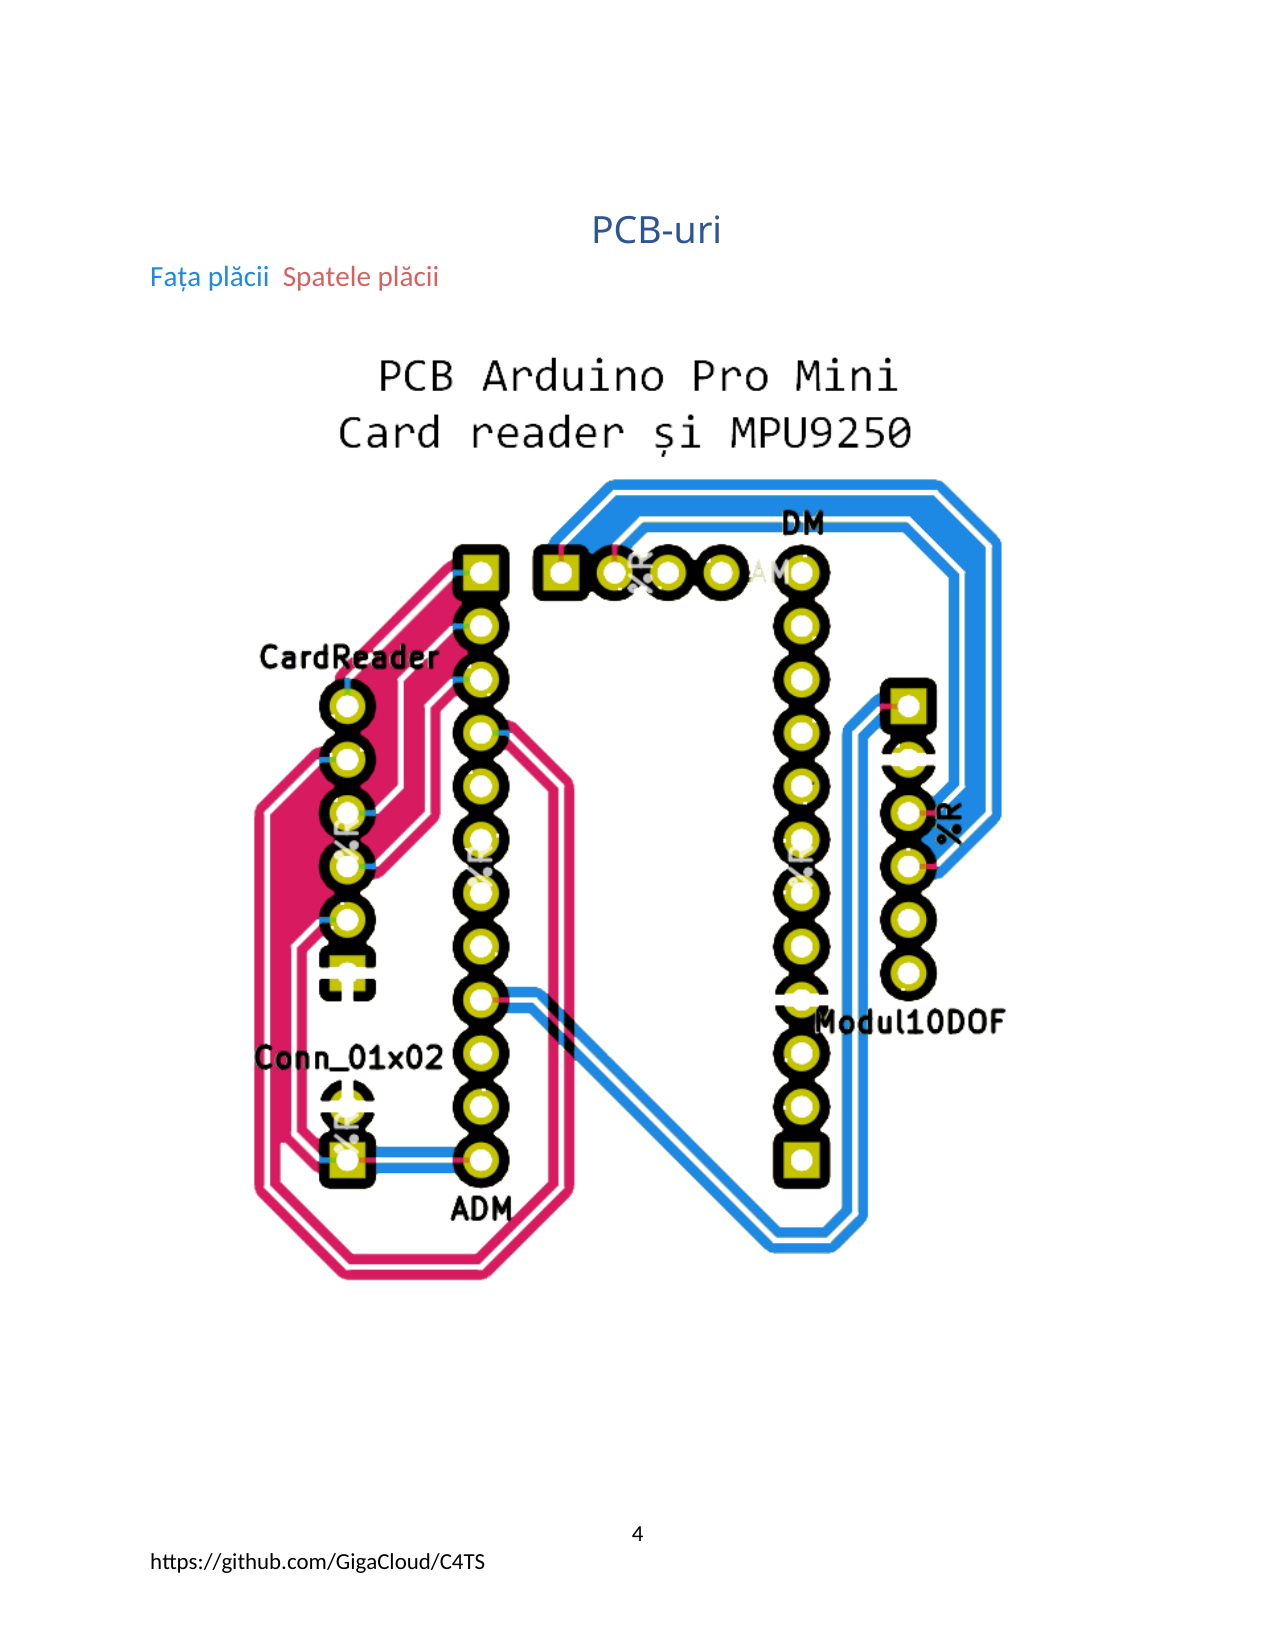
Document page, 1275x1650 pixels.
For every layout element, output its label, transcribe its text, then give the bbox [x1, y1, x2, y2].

picture [150, 313, 1125, 1320]
text Fața plăcii Spatele plăcii [150, 258, 1125, 294]
subtitle PCB-uri [187, 203, 1125, 254]
